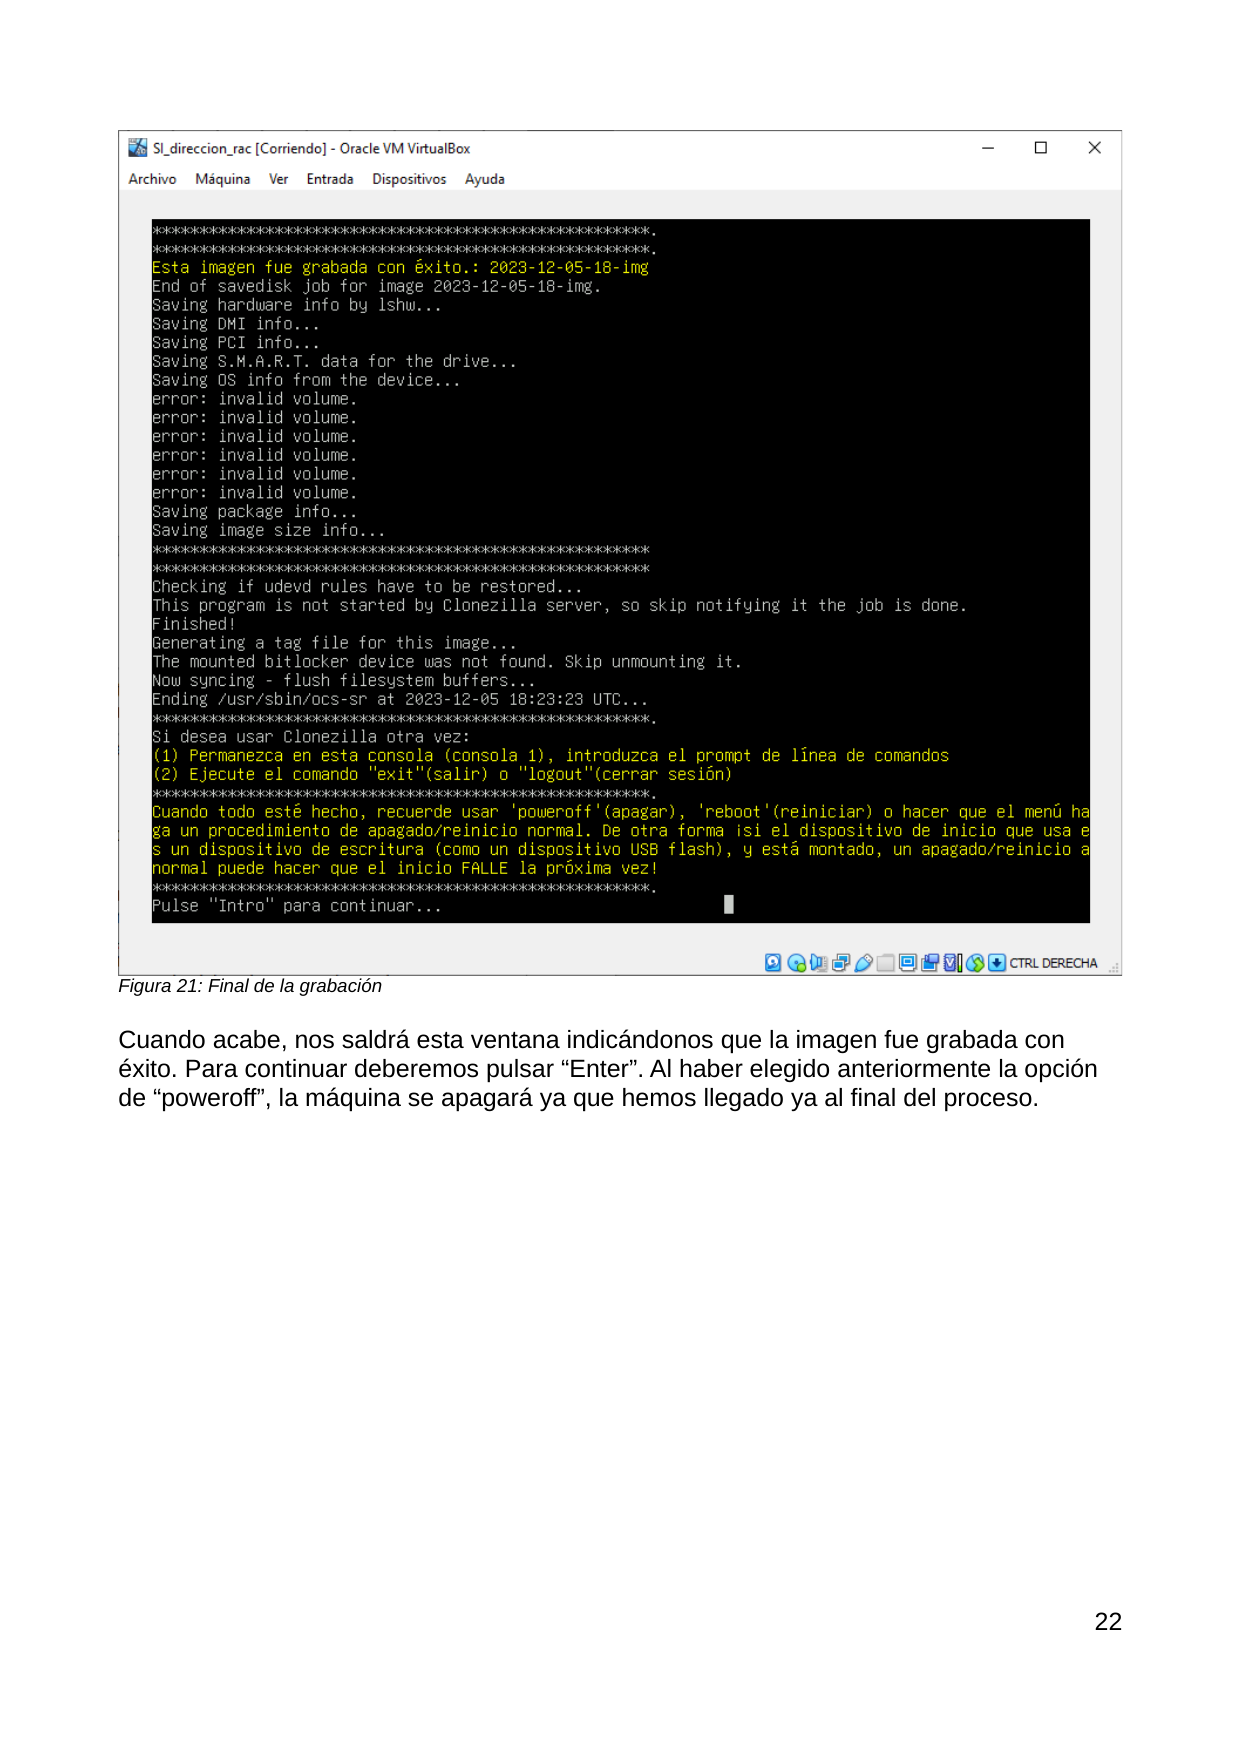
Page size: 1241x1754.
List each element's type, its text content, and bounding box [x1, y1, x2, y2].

text Cuando acabe, nos saldrá esta ventana indicándonos que la imagen fue grabada con éxito. Para continuar deberemos pulsar “Enter”. Al haber elegido anteriormente la opción de “poweroff”, la máquina se apagará ya que hemos llegado ya al final del proceso. [118, 1026, 1122, 1112]
text Figura 21: Final de la grabación [118, 976, 1122, 997]
picture [118, 130, 1123, 976]
